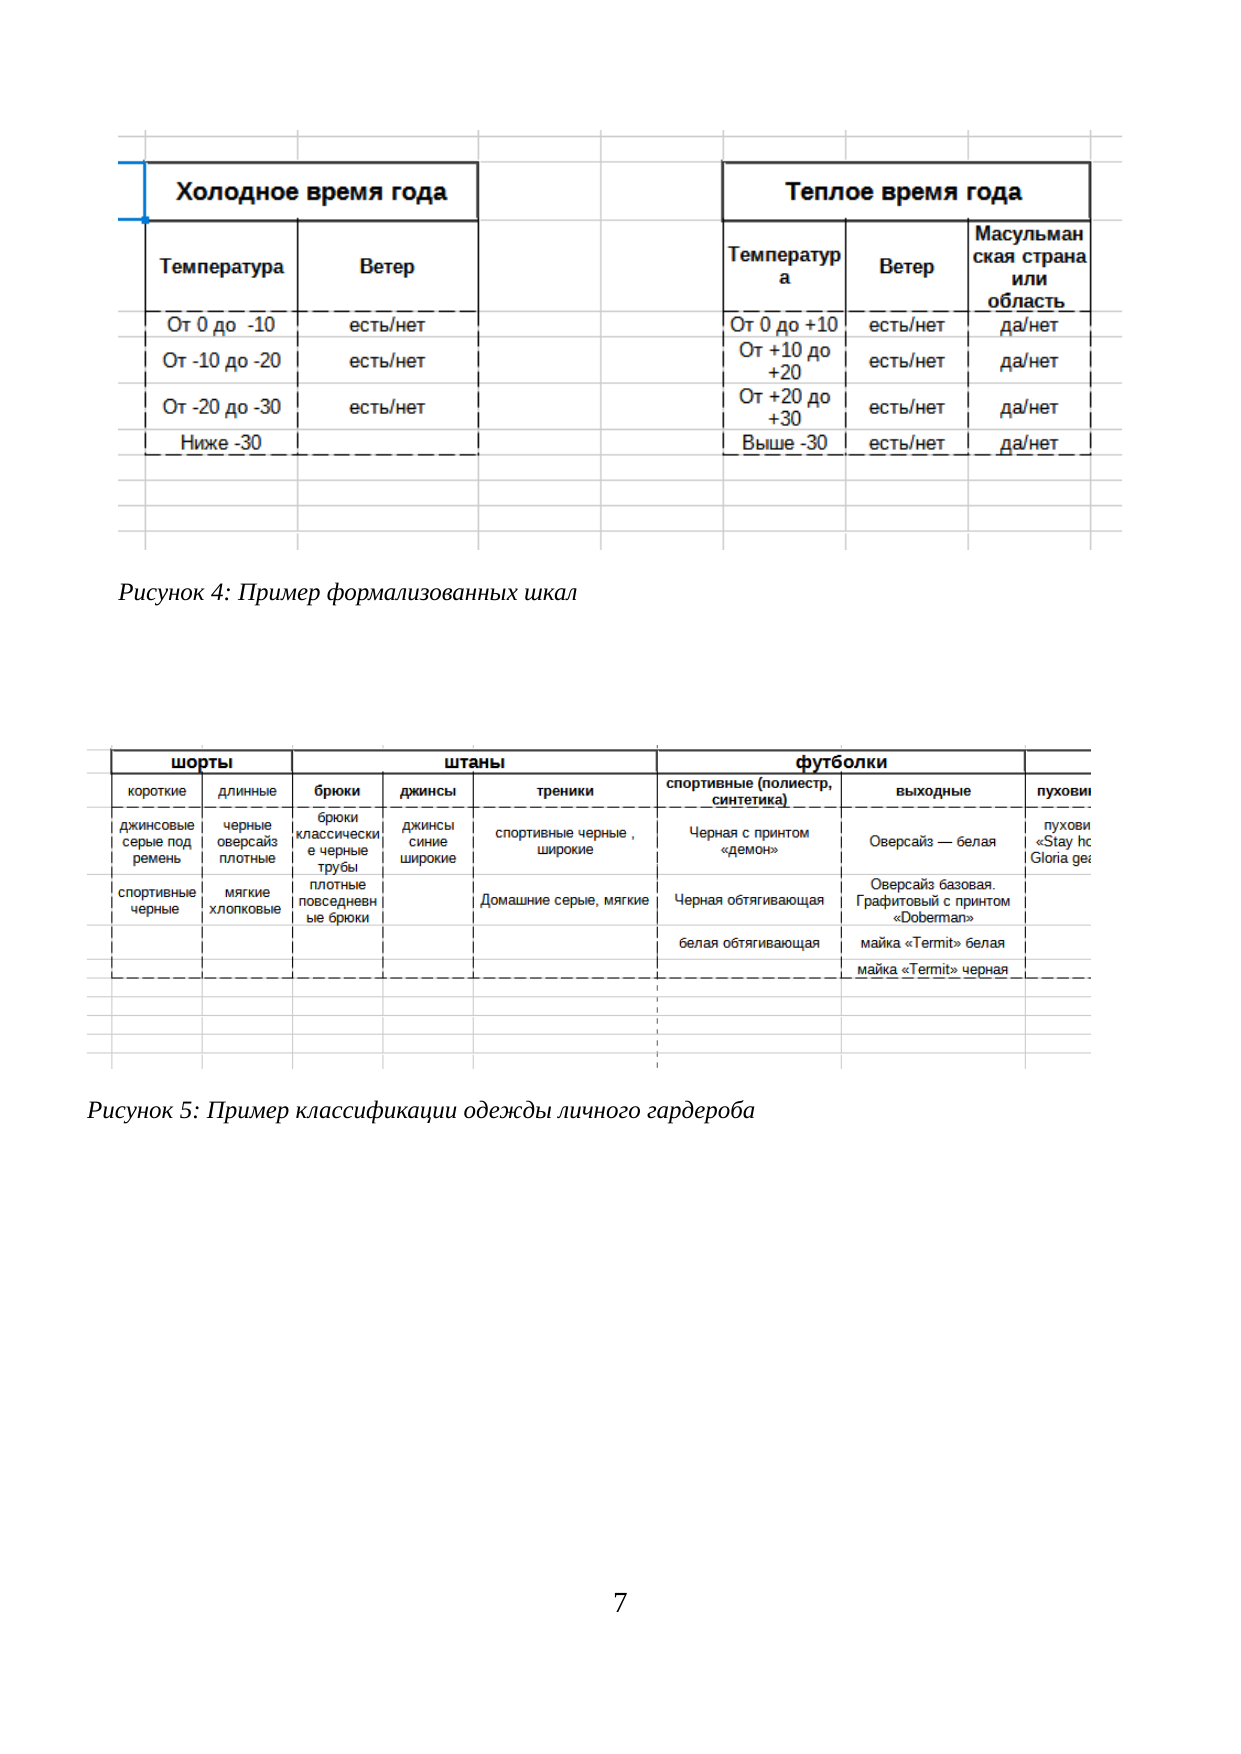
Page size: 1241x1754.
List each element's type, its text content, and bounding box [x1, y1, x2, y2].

text Рисунок 5: Пример классификации одежды личного гардероба [87, 1069, 1091, 1124]
text Рисунок 4: Пример формализованных шкал [118, 550, 1122, 605]
picture [86, 745, 1091, 1069]
picture [118, 130, 1123, 550]
